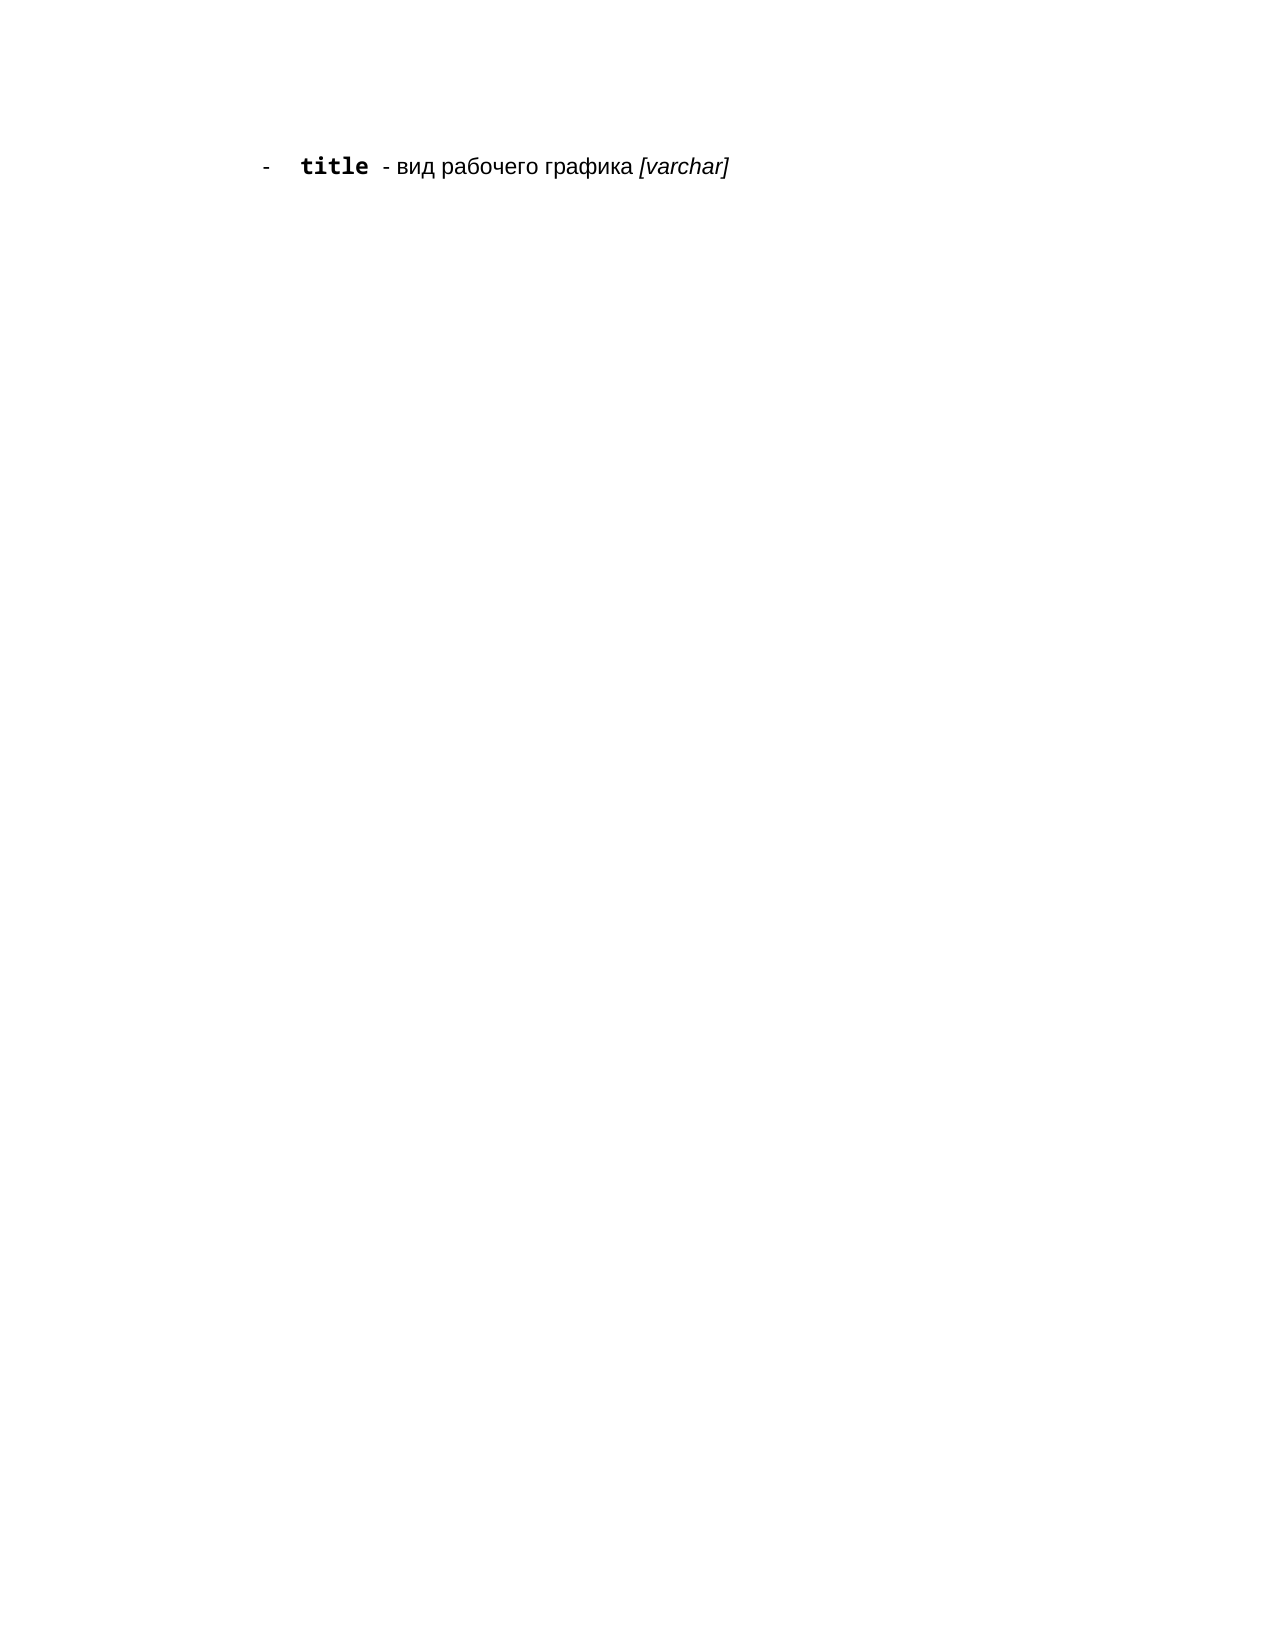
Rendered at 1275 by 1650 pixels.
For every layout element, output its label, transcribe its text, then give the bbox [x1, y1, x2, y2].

list title - вид рабочего графика [varchar] [262, 150, 1125, 181]
